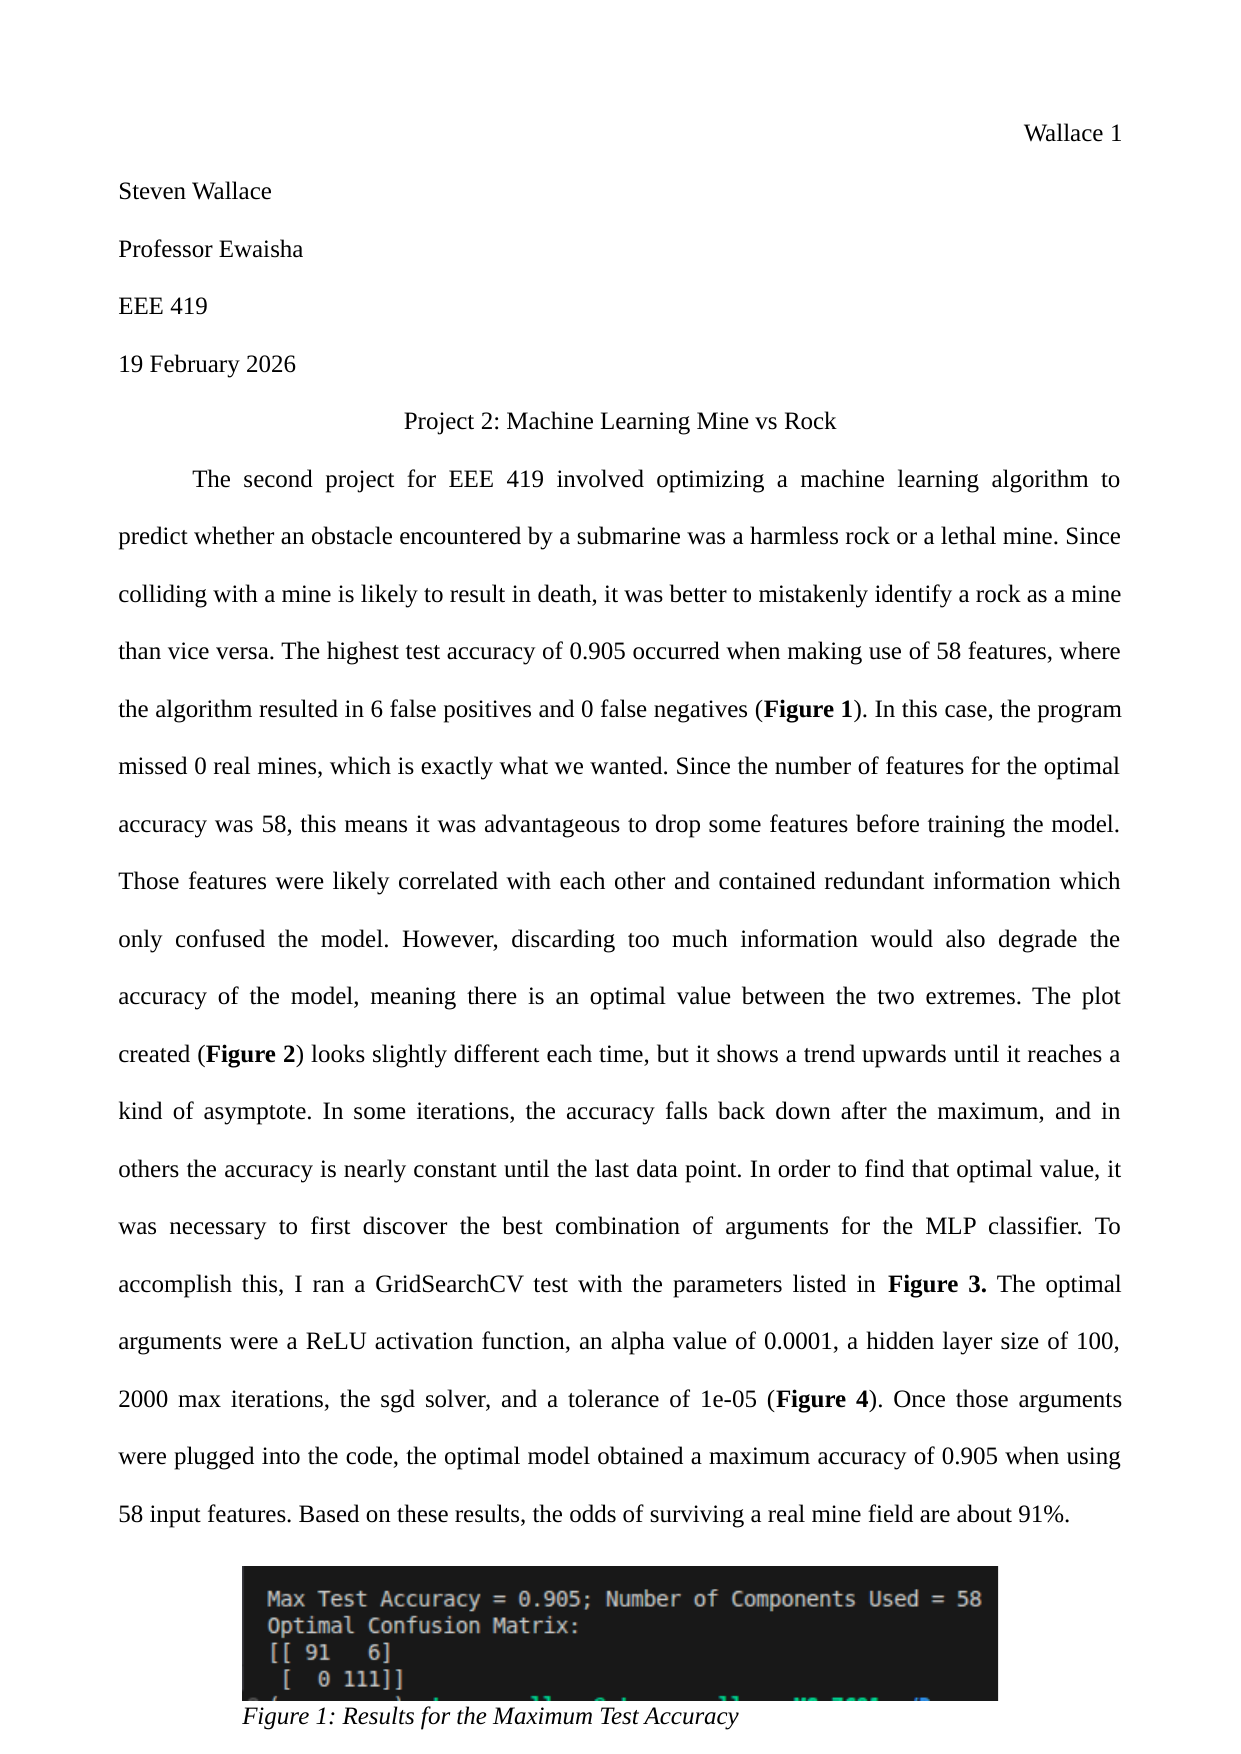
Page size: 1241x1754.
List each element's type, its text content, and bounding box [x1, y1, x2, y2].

text Professor Ewaisha [118, 234, 1122, 263]
text Figure 1: Results for the Maximum Test Accuracy [242, 1701, 998, 1730]
text Steven Wallace [118, 176, 1122, 205]
text Project 2: Machine Learning Mine vs Rock [118, 406, 1122, 435]
text EEE 419 [118, 291, 1122, 320]
text 19 February 2026 [118, 349, 1122, 378]
picture [242, 1566, 999, 1701]
text The second project for EEE 419 involved optimizing a machine learning algorithm to predict whether an obstacle encountered by a submarine was a harmless rock or a lethal mine. Since colliding with a mine is likely to result in death, it was better to mistakenly identify a rock as a mine than vice versa. The highest test accuracy of 0.905 occurred when making use of 58 features, where the algorithm resulted in 6 false positives and 0 false negatives (Figure 1). In this case, the program missed 0 real mines, which is exactly what we wanted. Since the number of features for the optimal accuracy was 58, this means it was advantageous to drop some features before training the model. Those features were likely correlated with each other and contained redundant information which only confused the model. However, discarding too much information would also degrade the accuracy of the model, meaning there is an optimal value between the two extremes. The plot created (Figure 2) looks slightly different each time, but it shows a trend upwards until it reaches a kind of asymptote. In some iterations, the accuracy falls back down after the maximum, and in others the accuracy is nearly constant until the last data point. In order to find that optimal value, it was necessary to first discover the best combination of arguments for the MLP classifier. To accomplish this, I ran a GridSearchCV test with the parameters listed in Figure 3. The optimal arguments were a ReLU activation function, an alpha value of 0.0001, a hidden layer size of 100, 2000 max iterations, the sgd solver, and a tolerance of 1e-05 (Figure 4). Once those arguments were plugged into the code, the optimal model obtained a maximum accuracy of 0.905 when using 58 input features. Based on these results, the odds of surviving a real mine field are about 91%. [118, 464, 1122, 1528]
